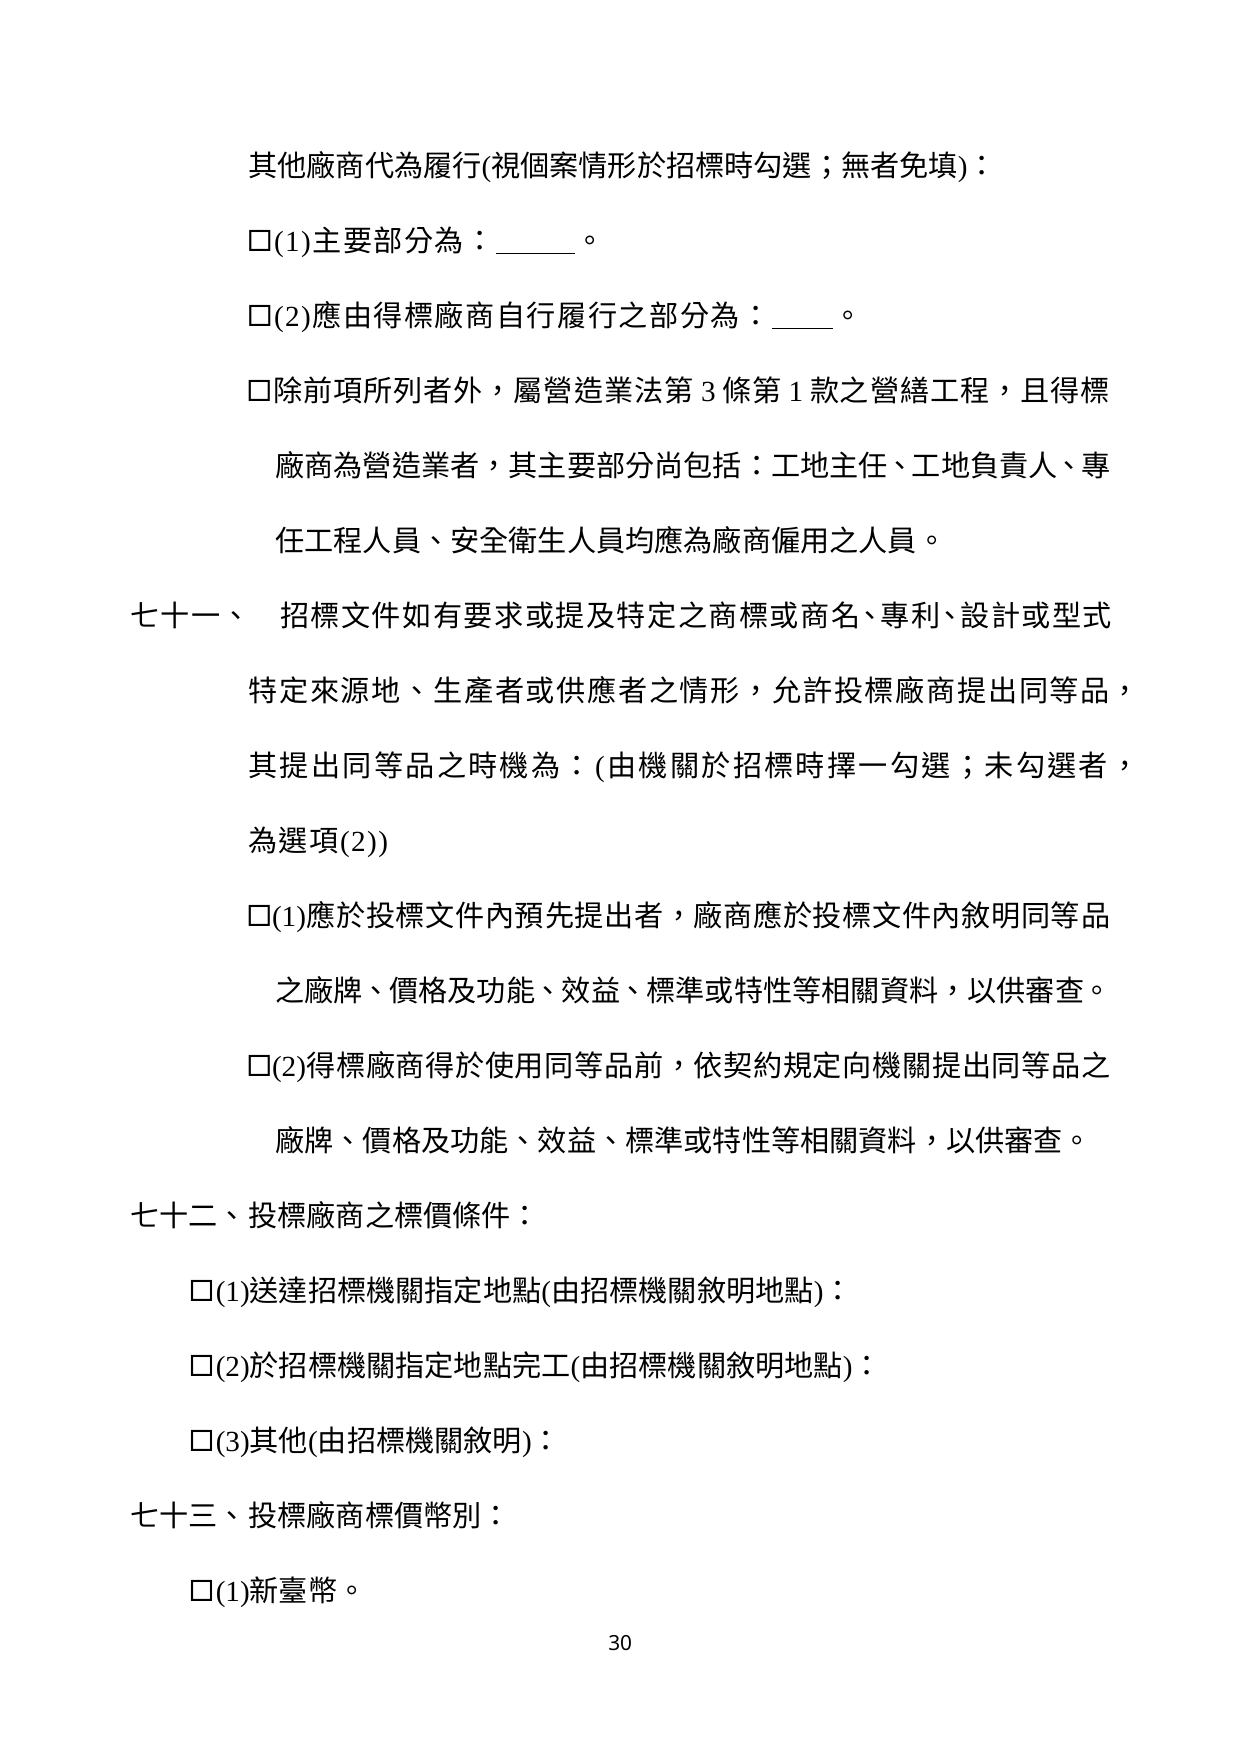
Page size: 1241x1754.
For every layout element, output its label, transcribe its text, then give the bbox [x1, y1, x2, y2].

text (1)新臺幣。 [130, 1551, 1110, 1626]
text (1)主要部分為： 。 [130, 201, 1110, 276]
text (2)得標廠商得於使用同等品前，依契約規定向機關提出同等品之廠牌、價格及功能、效益、標準或特性等相關資料，以供審查。 [246, 1026, 1110, 1176]
list 招標文件如有要求或提及特定之商標或商名、專利、設計或型式、特定來源地、生產者或供應者之情形，允許投標廠商提出同等品，其提出同等品之時機為：(由機關於招標時擇一勾選；未勾選者，為選項(2)) [130, 576, 1110, 876]
text (3)其他(由招標機關敘明)： [130, 1401, 1110, 1476]
list 投標廠商之標價條件： [130, 1176, 1110, 1251]
text 除前項所列者外，屬營造業法第3條第1款之營繕工程，且得標廠商為營造業者，其主要部分尚包括：工地主任、工地負責人、專任工程人員、安全衛生人員均應為廠商僱用之人員。 [246, 351, 1110, 576]
list 其他廠商代為履行(視個案情形於招標時勾選；無者免填)： [130, 126, 1110, 201]
text (1)送達招標機關指定地點(由招標機關敘明地點)： [130, 1251, 1110, 1326]
text (1)應於投標文件內預先提出者，廠商應於投標文件內敘明同等品之廠牌、價格及功能、效益、標準或特性等相關資料，以供審查。 [246, 876, 1110, 1026]
list 投標廠商標價幣別： [130, 1476, 1110, 1551]
text (2)於招標機關指定地點完工(由招標機關敘明地點)： [130, 1326, 1110, 1401]
text (2)應由得標廠商自行履行之部分為： 。 [130, 276, 1110, 351]
